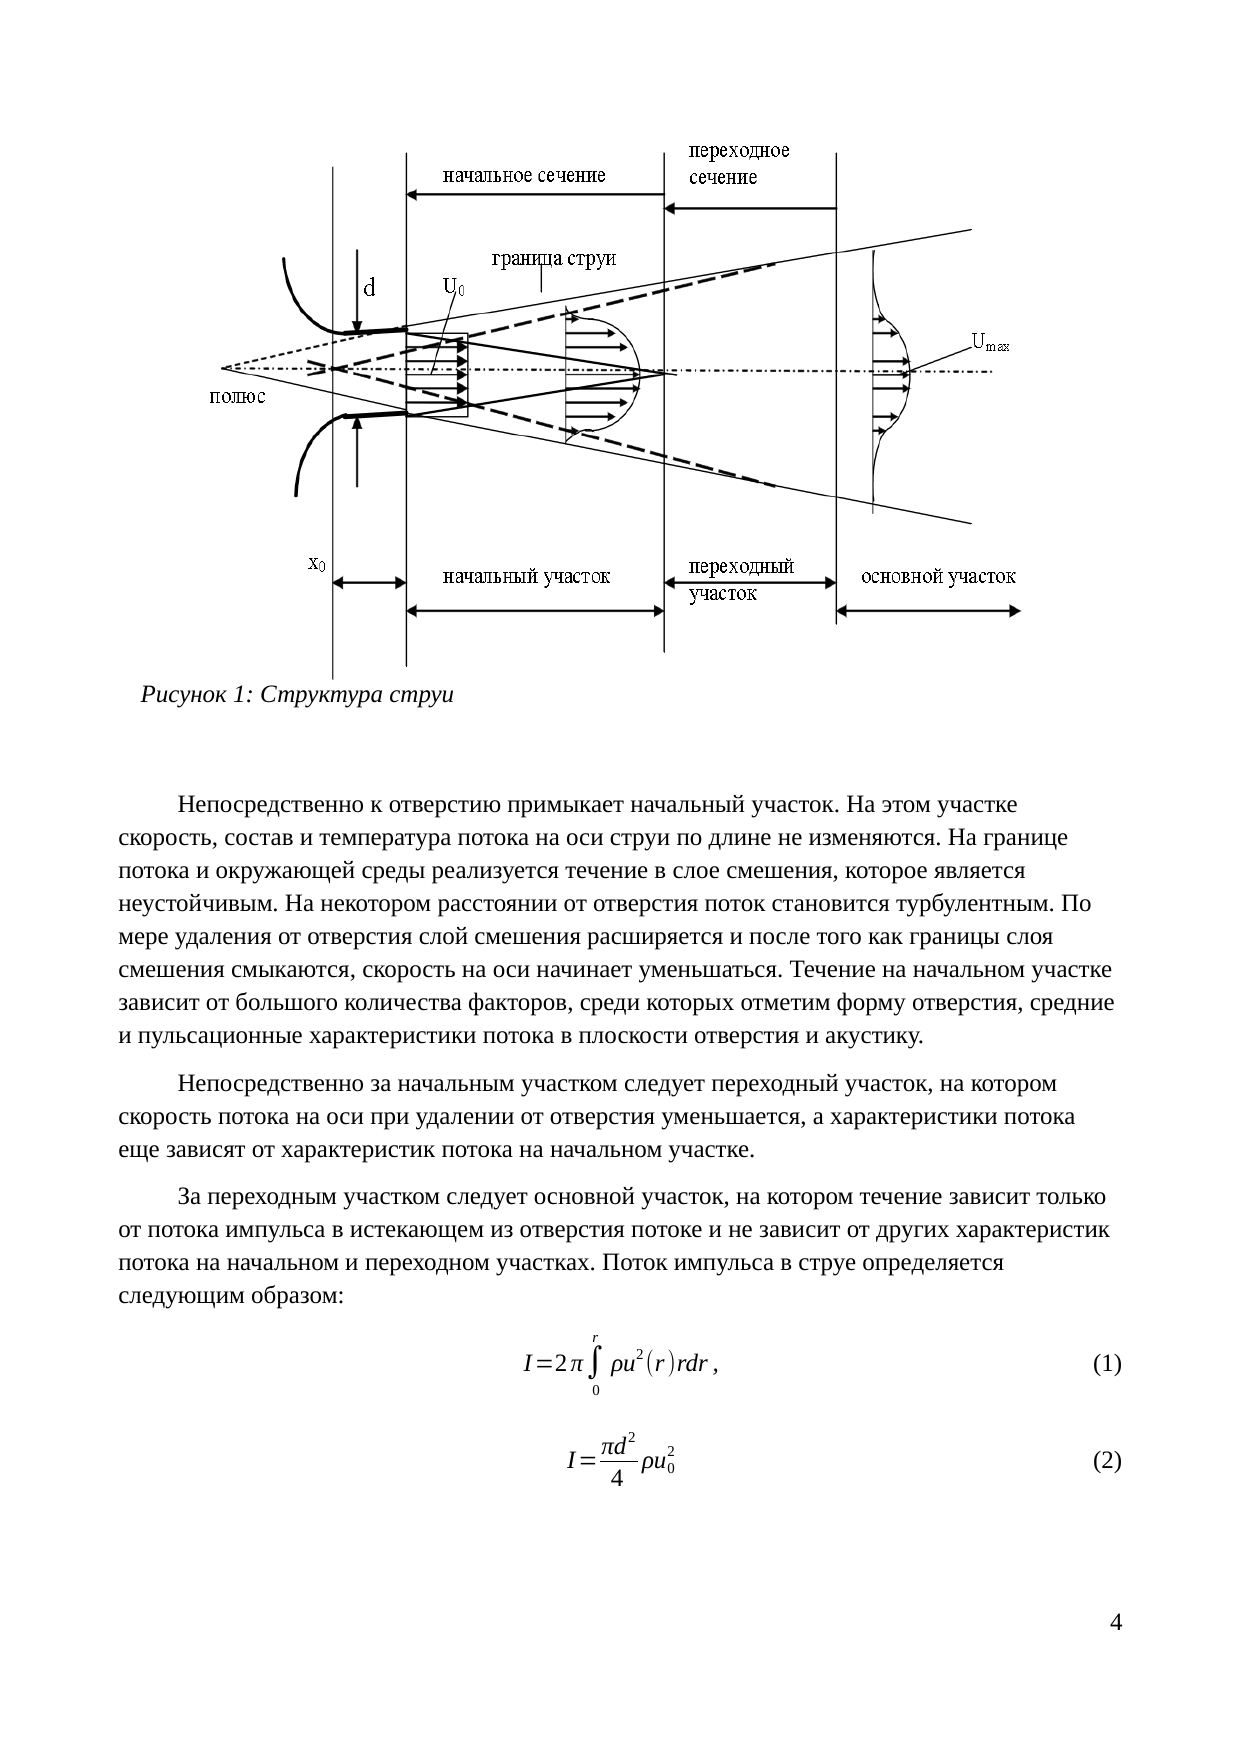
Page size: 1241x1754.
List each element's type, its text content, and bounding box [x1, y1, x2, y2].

text Непосредственно к отверстию примыкает начальный участок. На этом участке скорость, состав и температура потока на оси струи по длине не изменяются. На границе потока и окружающей среды реализуется течение в слое смешения, которое является неустойчивым. На некотором расстоянии от отверстия поток становится турбулентным. По мере удаления от отверстия слой смешения расширяется и после того как границы слоя смешения смыкаются, скорость на оси начинает уменьшаться. Течение на начальном участке зависит от большого количества факторов, среди которых отметим форму отверстия, средние и пульсационные характеристики потока в плоскости отверстия и акустику. [118, 789, 1122, 1049]
text Непосредственно за начальным участком следует переходный участок, на котором скорость потока на оси при удалении от отверстия уменьшается, а характеристики потока еще зависят от характеристик потока на начальном участке. [118, 1068, 1122, 1162]
text (1) [118, 1328, 1122, 1399]
text (2) [118, 1428, 1122, 1491]
text За переходным участком следует основной участок, на котором течение зависит только от потока импульса в истекающем из отверстия потоке и не зависит от других характеристик потока на начальном и переходном участках. Поток импульса в струе определяется следующим образом: [118, 1181, 1122, 1309]
picture [197, 130, 1043, 680]
text Рисунок 1: Структура струи [140, 131, 1100, 708]
